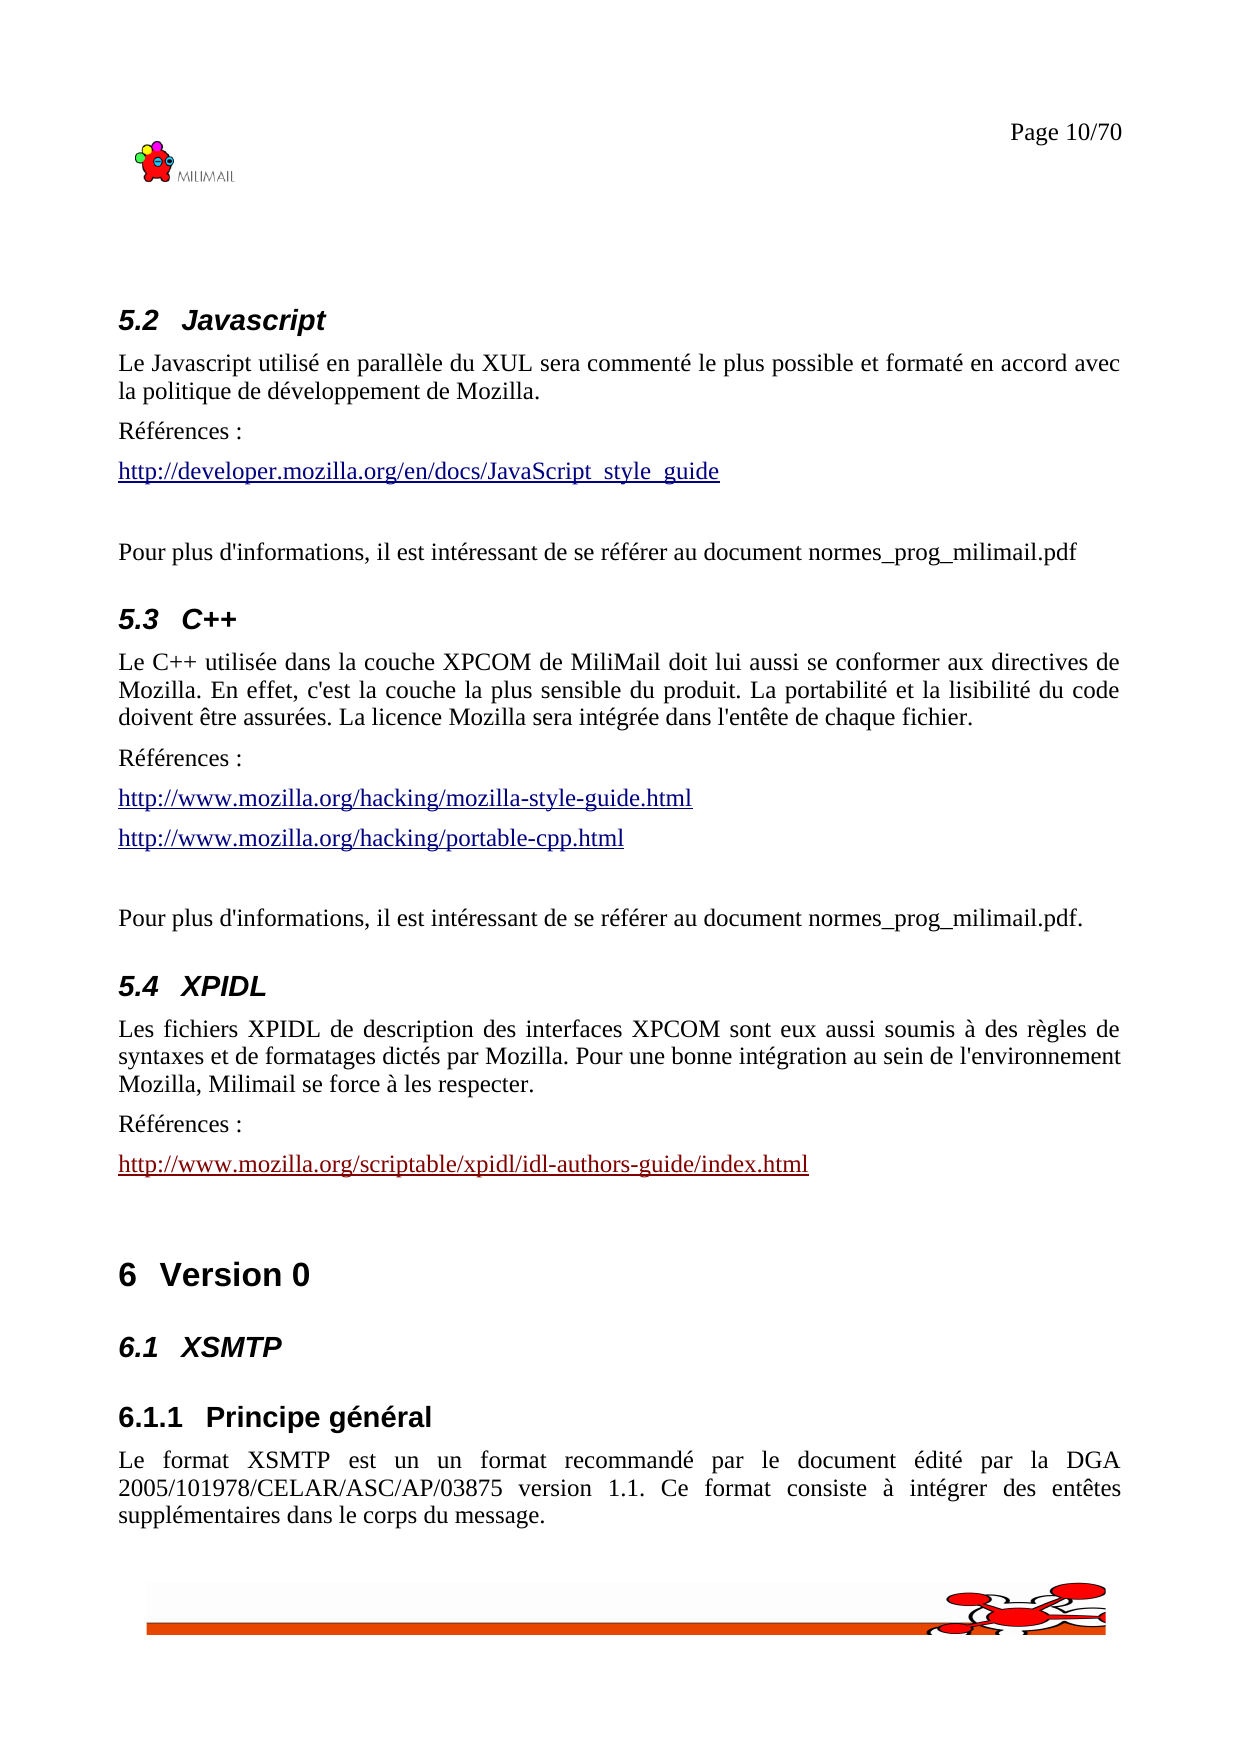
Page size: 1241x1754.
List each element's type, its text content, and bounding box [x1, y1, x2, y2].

text Le C++ utilisée dans la couche XPCOM de MiliMail doit lui aussi se conformer aux directives de Mozilla. En effet, c'est la couche la plus sensible du produit. La portabilité et la lisibilité du code doivent être assurées. La licence Mozilla sera intégrée dans l'entête de chaque fichier. [118, 648, 1122, 731]
picture [146, 1582, 1106, 1635]
text Références : [118, 1110, 1122, 1138]
subtitle Principe général [118, 1401, 1122, 1434]
text Le format XSMTP est un un format recommandé par le document édité par la DGA 2005/101978/CELAR/ASC/AP/03875 version 1.1. Ce format consiste à intégrer des entêtes supplémentaires dans le corps du message. [118, 1446, 1122, 1529]
subtitle XPIDL [118, 970, 1122, 1002]
text Pour plus d'informations, il est intéressant de se référer au document normes_prog_milimail.pdf [118, 538, 1122, 565]
text Pour plus d'informations, il est intéressant de se référer au document normes_prog_milimail.pdf. [118, 904, 1122, 932]
text http://www.mozilla.org/hacking/portable-cpp.html [118, 824, 1122, 852]
picture [116, 120, 295, 209]
subtitle C++ [118, 603, 1122, 636]
text http://developer.mozilla.org/en/docs/JavaScript_style_guide [118, 457, 1122, 485]
text Références : [118, 744, 1122, 771]
subtitle Version 0 [118, 1256, 1122, 1293]
text Références : [118, 417, 1122, 445]
text Le Javascript utilisé en parallèle du XUL sera commenté le plus possible et formaté en accord avec la politique de développement de Mozilla. [118, 349, 1122, 404]
text Les fichiers XPIDL de description des interfaces XPCOM sont eux aussi soumis à des règles de syntaxes et de formatages dictés par Mozilla. Pour une bonne intégration au sein de l'environnement Mozilla, Milimail se force à les respecter. [118, 1015, 1122, 1098]
text http://www.mozilla.org/scriptable/xpidl/idl-authors-guide/index.html [118, 1151, 1122, 1178]
subtitle XSMTP [118, 1331, 1122, 1364]
text http://www.mozilla.org/hacking/mozilla-style-guide.html [118, 784, 1122, 812]
subtitle Javascript [118, 304, 1122, 337]
